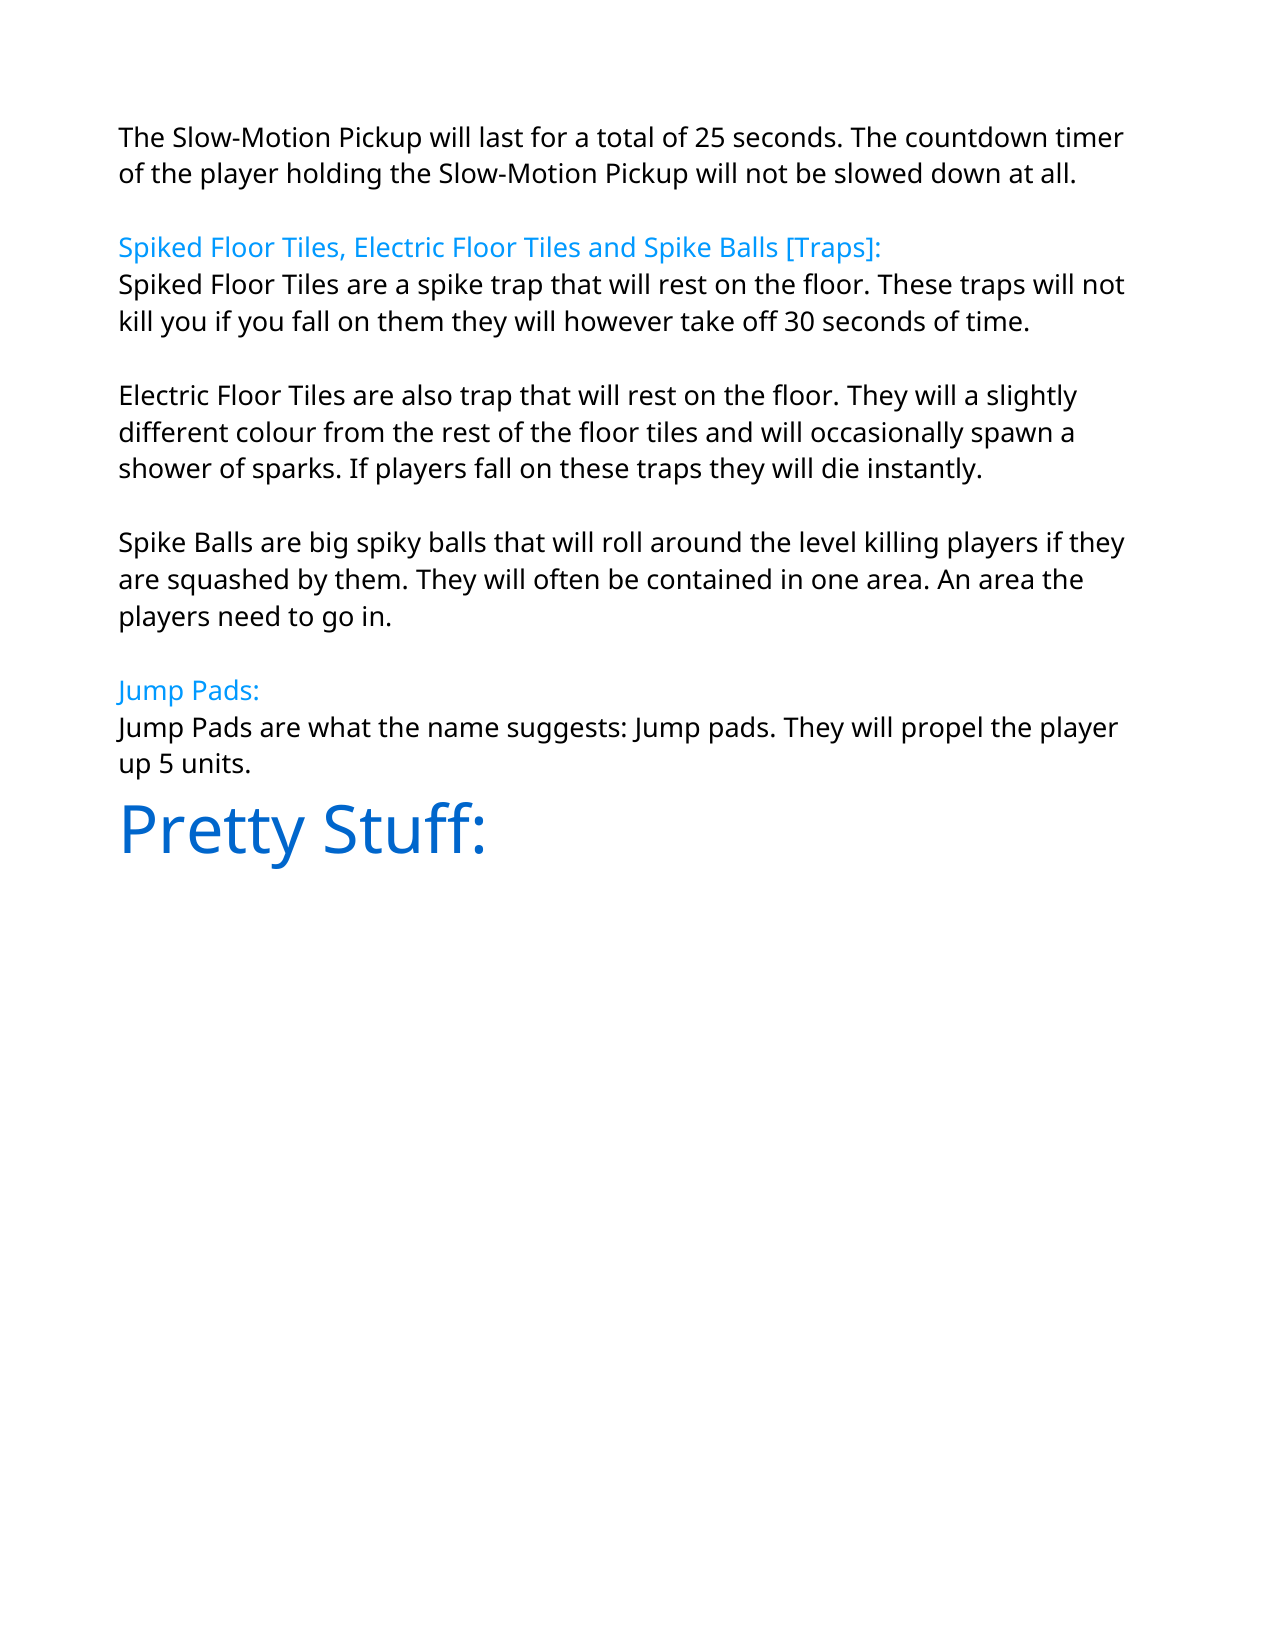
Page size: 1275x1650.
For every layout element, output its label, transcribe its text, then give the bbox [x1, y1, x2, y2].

text Jump Pads: [118, 671, 1157, 708]
text Jump Pads are what the name suggests: Jump pads. They will propel the player up 5 units. [118, 708, 1157, 782]
text The Slow-Motion Pickup will last for a total of 25 seconds. The countdown timer of the player holding the Slow-Motion Pickup will not be slowed down at all. [118, 118, 1157, 192]
text Spike Balls are big spiky balls that will roll around the level killing players if they are squashed by them. They will often be contained in one area. An area the players need to go in. [118, 524, 1157, 634]
text Electric Floor Tiles are also trap that will rest on the floor. They will a slightly different colour from the rest of the floor tiles and will occasionally spawn a shower of sparks. If players fall on these traps they will die instantly. [118, 376, 1157, 487]
text Pretty Stuff: [118, 782, 1157, 873]
text Spiked Floor Tiles, Electric Floor Tiles and Spike Balls [Traps]: [118, 229, 1157, 266]
text Spiked Floor Tiles are a spike trap that will rest on the floor. These traps will not kill you if you fall on them they will however take off 30 seconds of time. [118, 266, 1157, 339]
